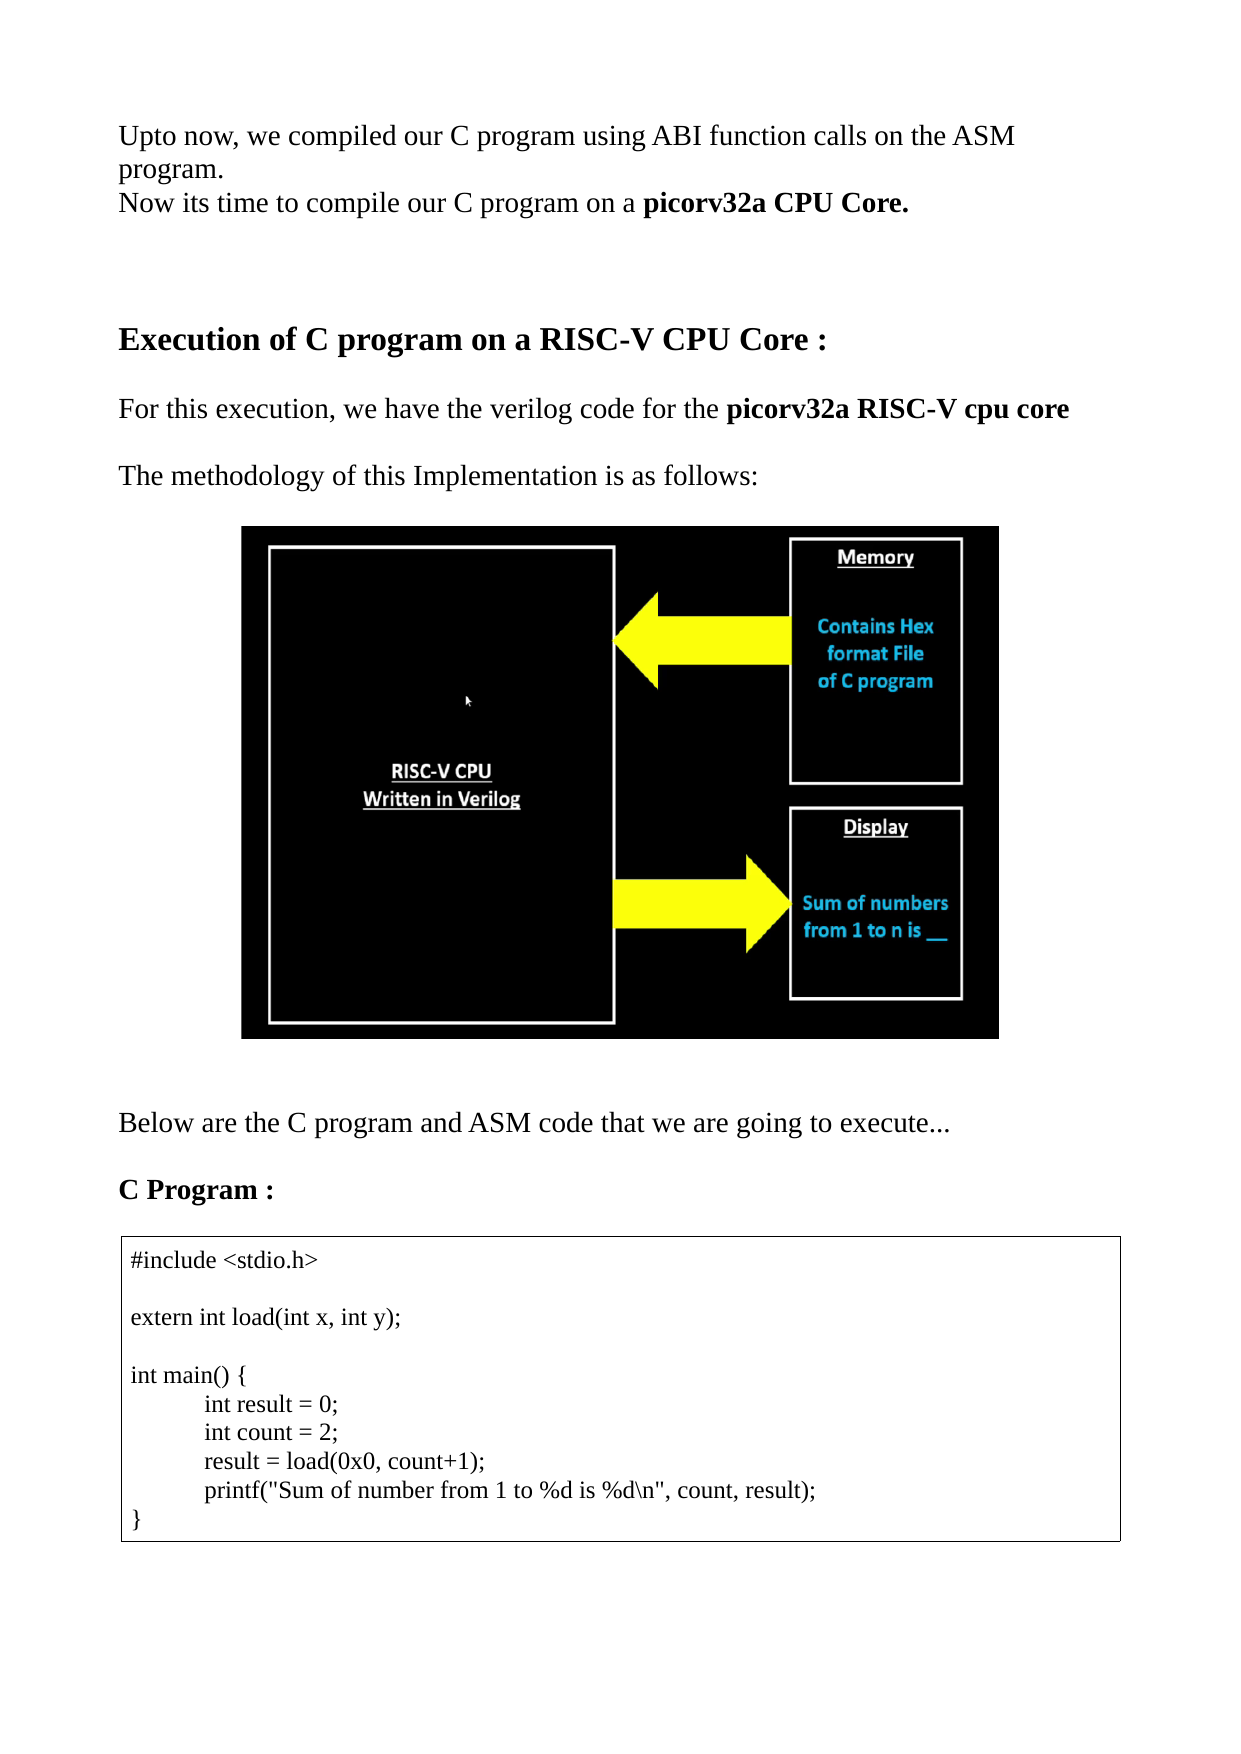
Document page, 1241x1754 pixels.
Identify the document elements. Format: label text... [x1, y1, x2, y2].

text result = load(0x0, count+1); [130, 1446, 1111, 1475]
text For this execution, we have the verilog code for the picorv32a RISC-V cpu core [118, 391, 1122, 425]
text Execution of C program on a RISC-V CPU Core : [118, 319, 1122, 358]
text The methodology of this Implementation is as follows: [118, 458, 1122, 492]
text C Program : [118, 1172, 1122, 1206]
text int count = 2; [130, 1417, 1111, 1446]
text } [130, 1504, 1111, 1532]
text Below are the C program and ASM code that we are going to execute... [118, 1105, 1122, 1139]
text #include <stdio.h> [130, 1245, 1111, 1274]
text extern int load(int x, int y); [130, 1302, 1111, 1331]
text Now its time to compile our C program on a picorv32a CPU Core. [118, 185, 1122, 219]
text int main() { [130, 1360, 1111, 1389]
text int result = 0; [130, 1389, 1111, 1417]
text printf("Sum of number from 1 to %d is %d\n", count, result); [130, 1475, 1111, 1504]
text Upto now, we compiled our C program using ABI function calls on the ASM program. [118, 118, 1122, 185]
picture [241, 526, 999, 1039]
